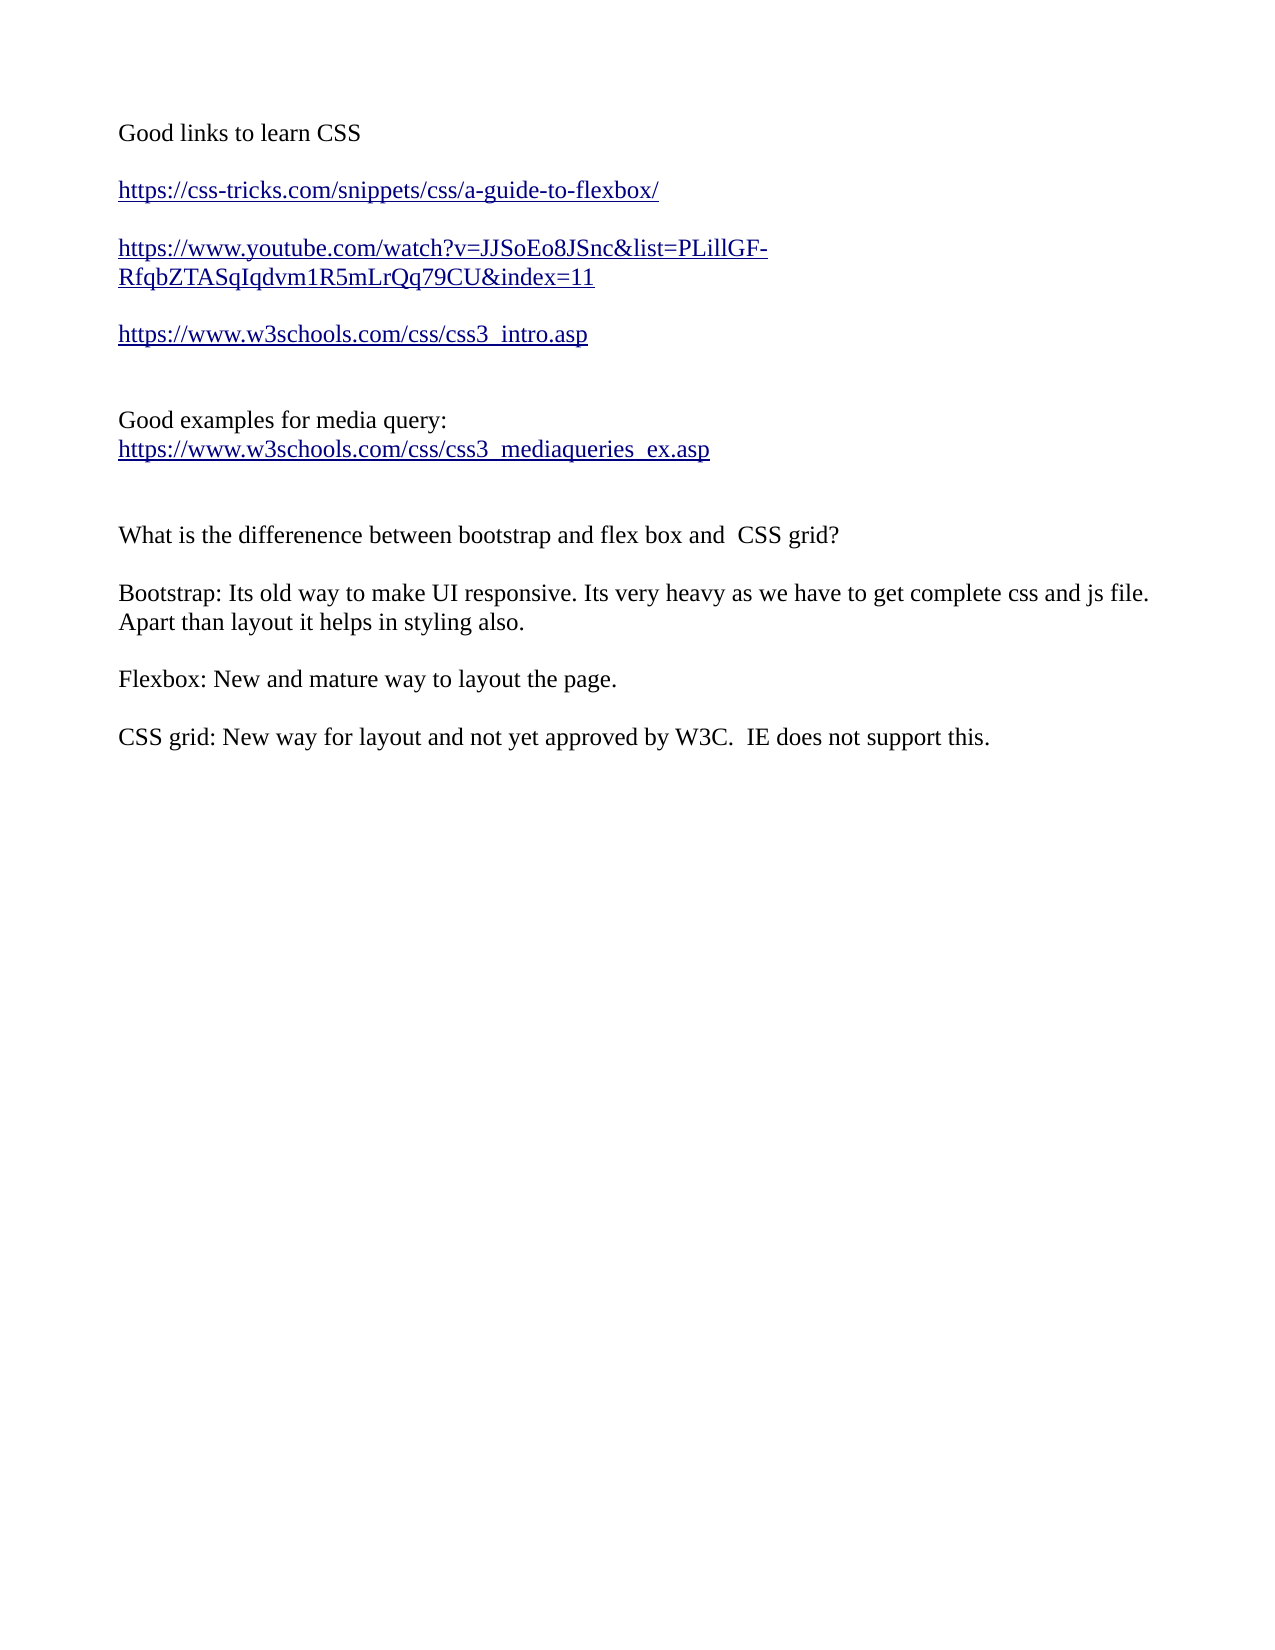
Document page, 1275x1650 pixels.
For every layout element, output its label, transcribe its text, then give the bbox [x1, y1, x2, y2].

text Good links to learn CSS [118, 118, 1157, 147]
text https://css-tricks.com/snippets/css/a-guide-to-flexbox/ [118, 176, 1157, 204]
text https://www.w3schools.com/css/css3_intro.asp [118, 319, 1157, 348]
text Flexbox: New and mature way to layout the page. [118, 664, 1157, 693]
text CSS grid: New way for layout and not yet approved by W3C. IE does not support this. [118, 722, 1157, 751]
text What is the differenence between bootstrap and flex box and CSS grid? [118, 521, 1157, 549]
text Good examples for media query: [118, 406, 1157, 434]
text Bootstrap: Its old way to make UI responsive. Its very heavy as we have to get complete css and js file. [118, 578, 1157, 607]
text https://www.youtube.com/watch?v=JJSoEo8JSnc&list=PLillGF-RfqbZTASqIqdvm1R5mLrQq79CU&index=11 [118, 233, 1157, 291]
text https://www.w3schools.com/css/css3_mediaqueries_ex.asp [118, 434, 1157, 463]
text Apart than layout it helps in styling also. [118, 607, 1157, 636]
